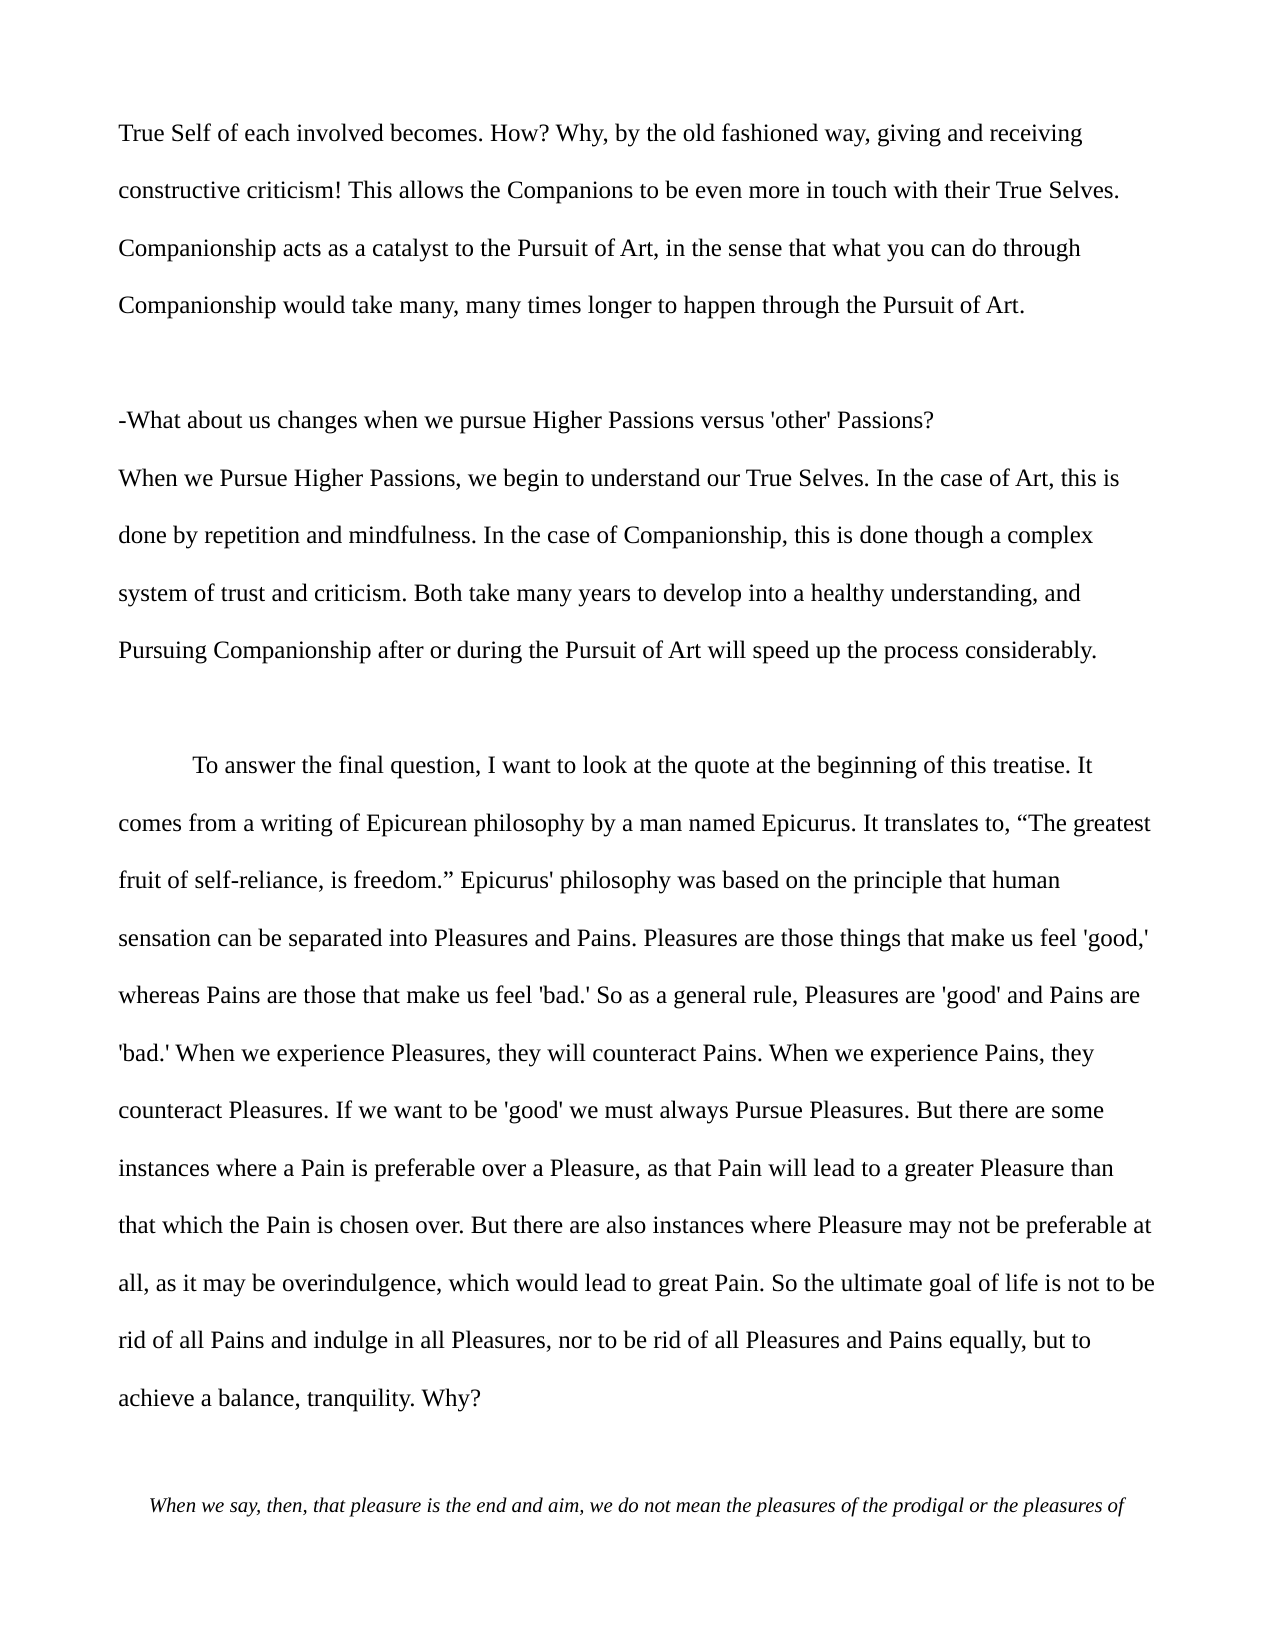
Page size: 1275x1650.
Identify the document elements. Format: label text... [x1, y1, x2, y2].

text -What about us changes when we pursue Higher Passions versus 'other' Passions? [118, 406, 1157, 434]
text When we say, then, that pleasure is the end and aim, we do not mean the pleasures of the prodigal or the pleasures of [118, 1493, 1157, 1517]
text When we Pursue Higher Passions, we begin to understand our True Selves. In the case of Art, this is done by repetition and mindfulness. In the case of Companionship, this is done though a complex system of trust and criticism. Both take many years to develop into a healthy understanding, and Pursuing Companionship after or during the Pursuit of Art will speed up the process considerably. [118, 463, 1157, 664]
text To answer the final question, I want to look at the quote at the beginning of this treatise. It comes from a writing of Epicurean philosophy by a man named Epicurus. It translates to, “The greatest fruit of self-reliance, is freedom.” Epicurus' philosophy was based on the principle that human sensation can be separated into Pleasures and Pains. Pleasures are those things that make us feel 'good,' whereas Pains are those that make us feel 'bad.' So as a general rule, Pleasures are 'good' and Pains are 'bad.' When we experience Pleasures, they will counteract Pains. When we experience Pains, they counteract Pleasures. If we want to be 'good' we must always Pursue Pleasures. But there are some instances where a Pain is preferable over a Pleasure, as that Pain will lead to a greater Pleasure than that which the Pain is chosen over. But there are also instances where Pleasure may not be preferable at all, as it may be overindulgence, which would lead to great Pain. So the ultimate goal of life is not to be rid of all Pains and indulge in all Pleasures, nor to be rid of all Pleasures and Pains equally, but to achieve a balance, tranquility. Why? [118, 751, 1157, 1412]
text True Self of each involved becomes. How? Why, by the old fashioned way, giving and receiving constructive criticism! This allows the Companions to be even more in touch with their True Selves. Companionship acts as a catalyst to the Pursuit of Art, in the sense that what you can do through Companionship would take many, many times longer to happen through the Pursuit of Art. [118, 118, 1157, 319]
